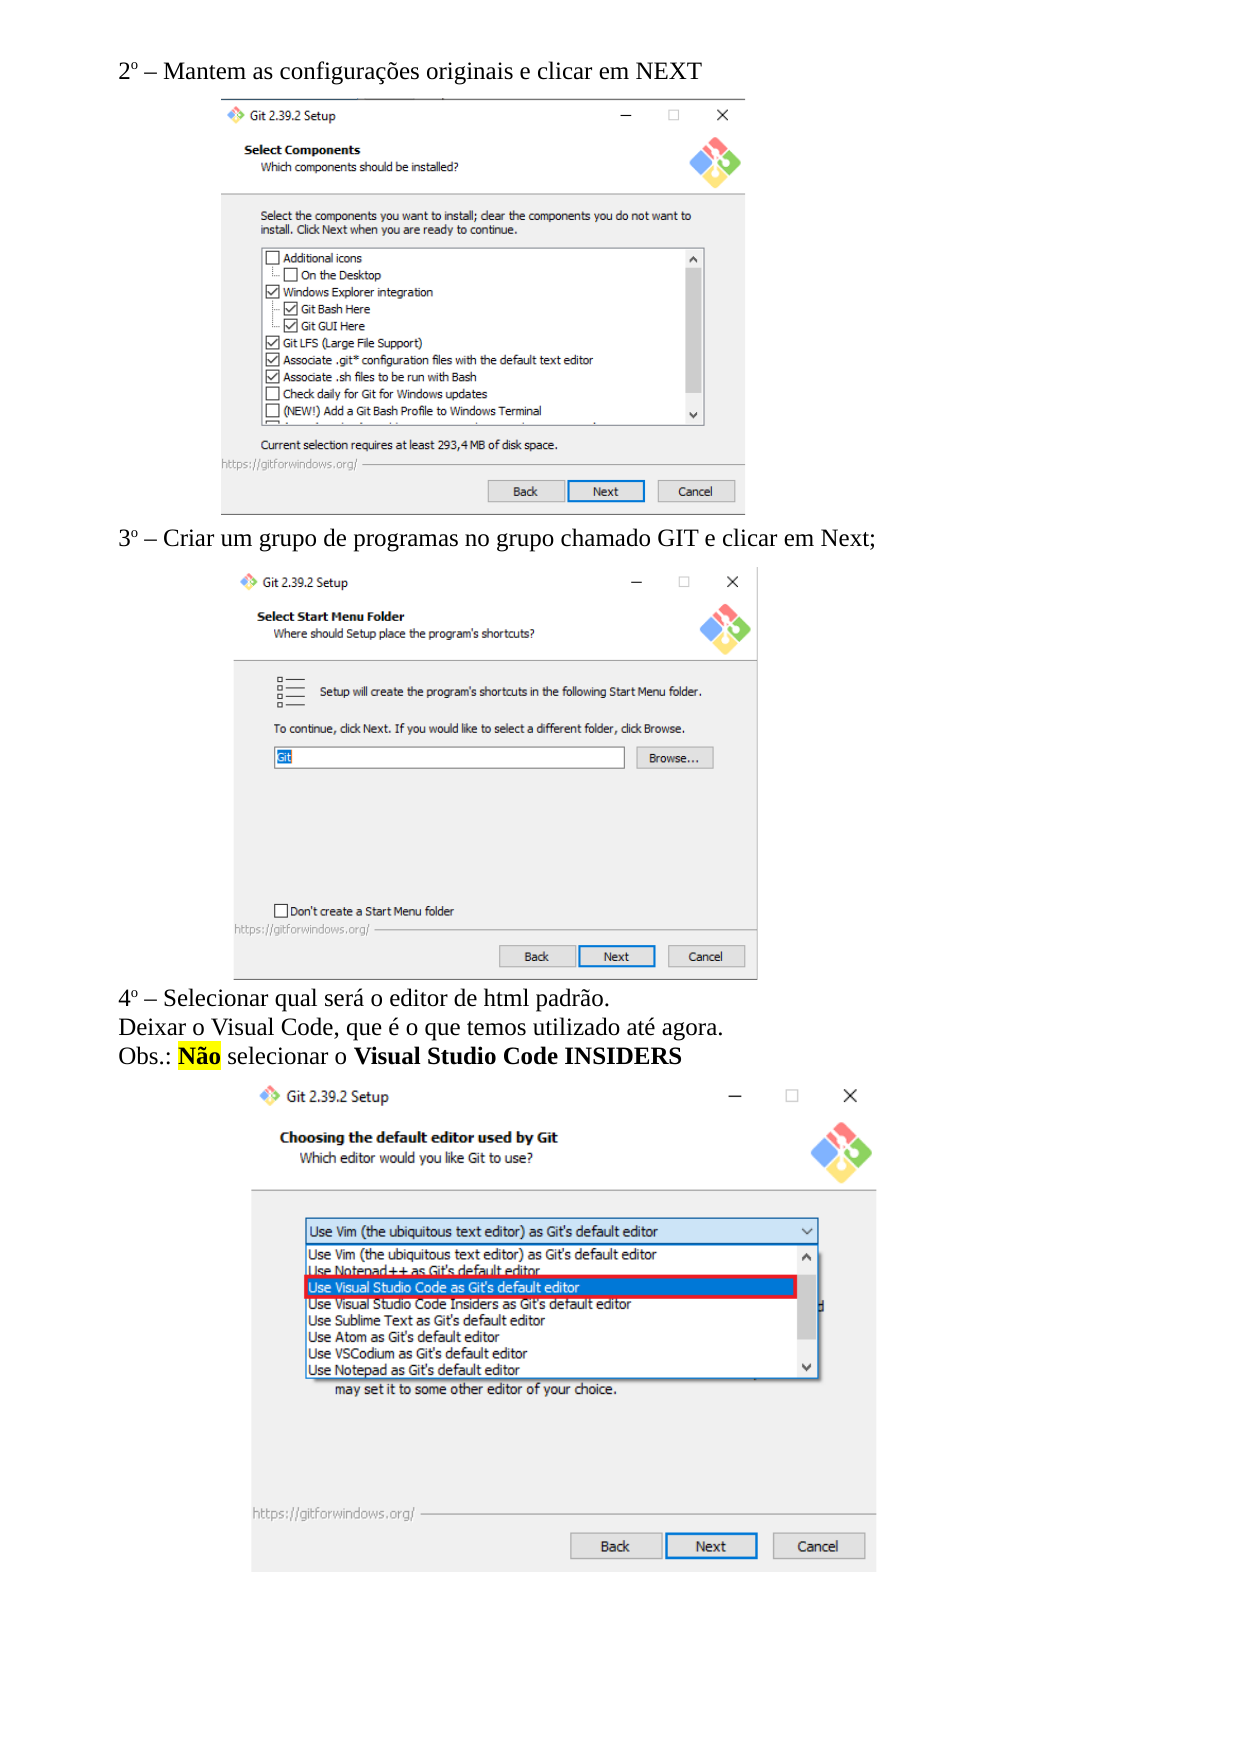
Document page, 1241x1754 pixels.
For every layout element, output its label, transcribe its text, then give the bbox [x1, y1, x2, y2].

text 4o – Selecionar qual será o editor de html padrão. [118, 983, 1122, 1012]
text 2o – Mantem as configurações originais e clicar em NEXT [118, 56, 1122, 85]
picture [251, 1078, 877, 1572]
text Deixar o Visual Code, que é o que temos utilizado até agora. [118, 1012, 1122, 1041]
text 3o – Criar um grupo de programas no grupo chamado GIT e clicar em Next; [118, 523, 1122, 552]
picture [233, 567, 758, 980]
text Obs.: Não selecionar o Visual Studio Code INSIDERS [118, 1041, 1122, 1070]
picture [221, 98, 746, 515]
